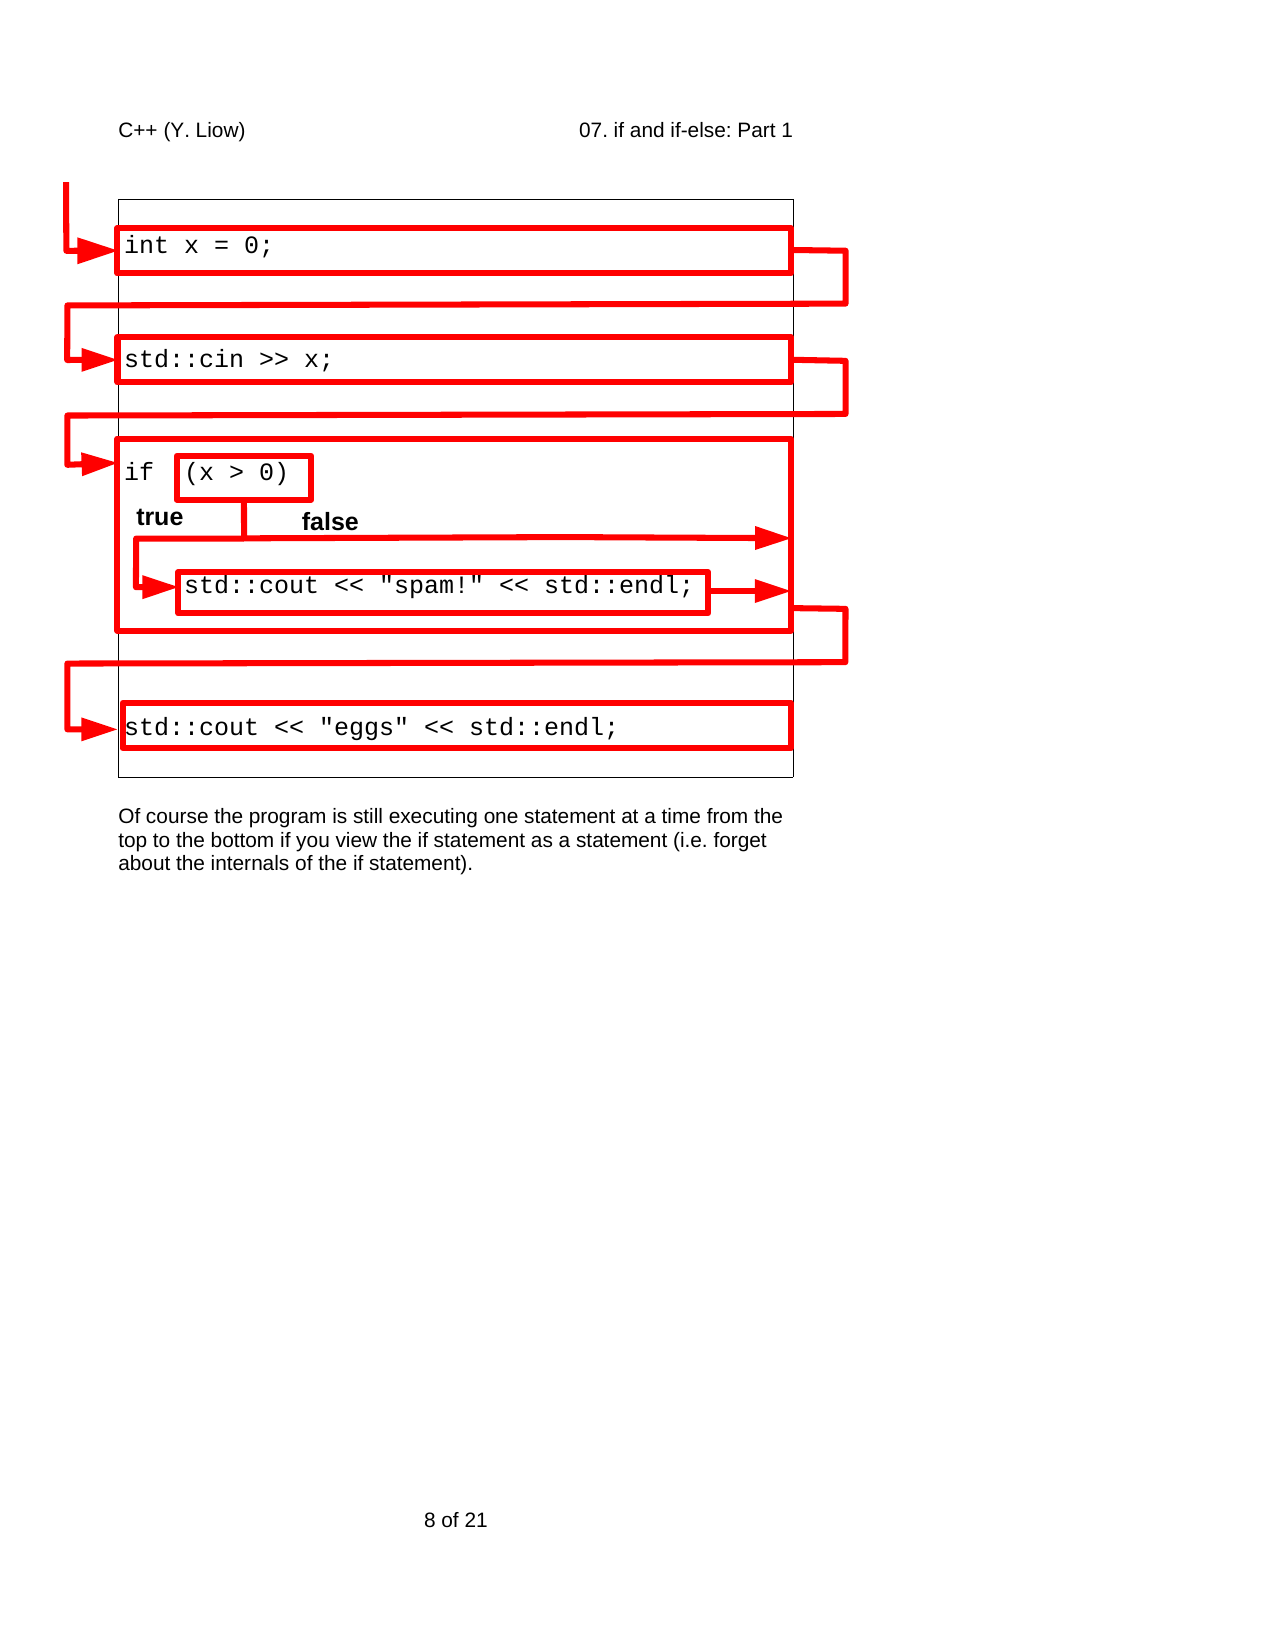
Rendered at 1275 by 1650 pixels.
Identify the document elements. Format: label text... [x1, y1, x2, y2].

table_header int x = 0; std::cin >> x; if (x > 0) std::cout << "spam!" << std::endl; std::cout << "eggs" << std::endl; [119, 385, 793, 412]
table_header int x = 0; std::cin >> x; if (x > 0) std::cout << "spam!" << std::endl; std::cout << "eggs" << std::endl; [119, 666, 793, 777]
table_header int x = 0; std::cin >> x; if (x > 0) std::cout << "spam!" << std::endl; std::cout << "eggs" << std::endl; [180, 459, 308, 497]
table_header int x = 0; std::cin >> x; if (x > 0) std::cout << "spam!" << std::endl; std::cout << "eggs" << std::endl; [120, 231, 788, 270]
table_header int x = 0; std::cin >> x; if (x > 0) std::cout << "spam!" << std::endl; std::cout << "eggs" << std::endl; [139, 540, 788, 589]
text Of course the program is still executing one statement at a time from the top to the bottom if you view the if statement as a statement (i.e. forget about the internals of the if statement). [118, 805, 793, 875]
table_header int x = 0; std::cin >> x; if (x > 0) std::cout << "spam!" << std::endl; std::cout << "eggs" << std::endl; [119, 307, 793, 334]
table_header int x = 0; std::cin >> x; if (x > 0) std::cout << "spam!" << std::endl; std::cout << "eggs" << std::endl; [119, 418, 793, 436]
table_header int x = 0; std::cin >> x; if (x > 0) std::cout << "spam!" << std::endl; std::cout << "eggs" << std::endl; [120, 442, 788, 628]
table_header int x = 0; std::cin >> x; if (x > 0) std::cout << "spam!" << std::endl; std::cout << "eggs" << std::endl; [119, 634, 793, 660]
table_header int x = 0; std::cin >> x; if (x > 0) std::cout << "spam!" << std::endl; std::cout << "eggs" << std::endl; [121, 340, 788, 379]
table_header int x = 0; std::cin >> x; if (x > 0) std::cout << "spam!" << std::endl; std::cout << "eggs" << std::endl; [181, 575, 705, 610]
table_header int x = 0; std::cin >> x; if (x > 0) std::cout << "spam!" << std::endl; std::cout << "eggs" << std::endl; [119, 276, 793, 302]
table_header int x = 0; std::cin >> x; if (x > 0) std::cout << "spam!" << std::endl; std::cout << "eggs" << std::endl; [119, 200, 793, 225]
table_header int x = 0; std::cin >> x; if (x > 0) std::cout << "spam!" << std::endl; std::cout << "eggs" << std::endl; [126, 706, 788, 745]
